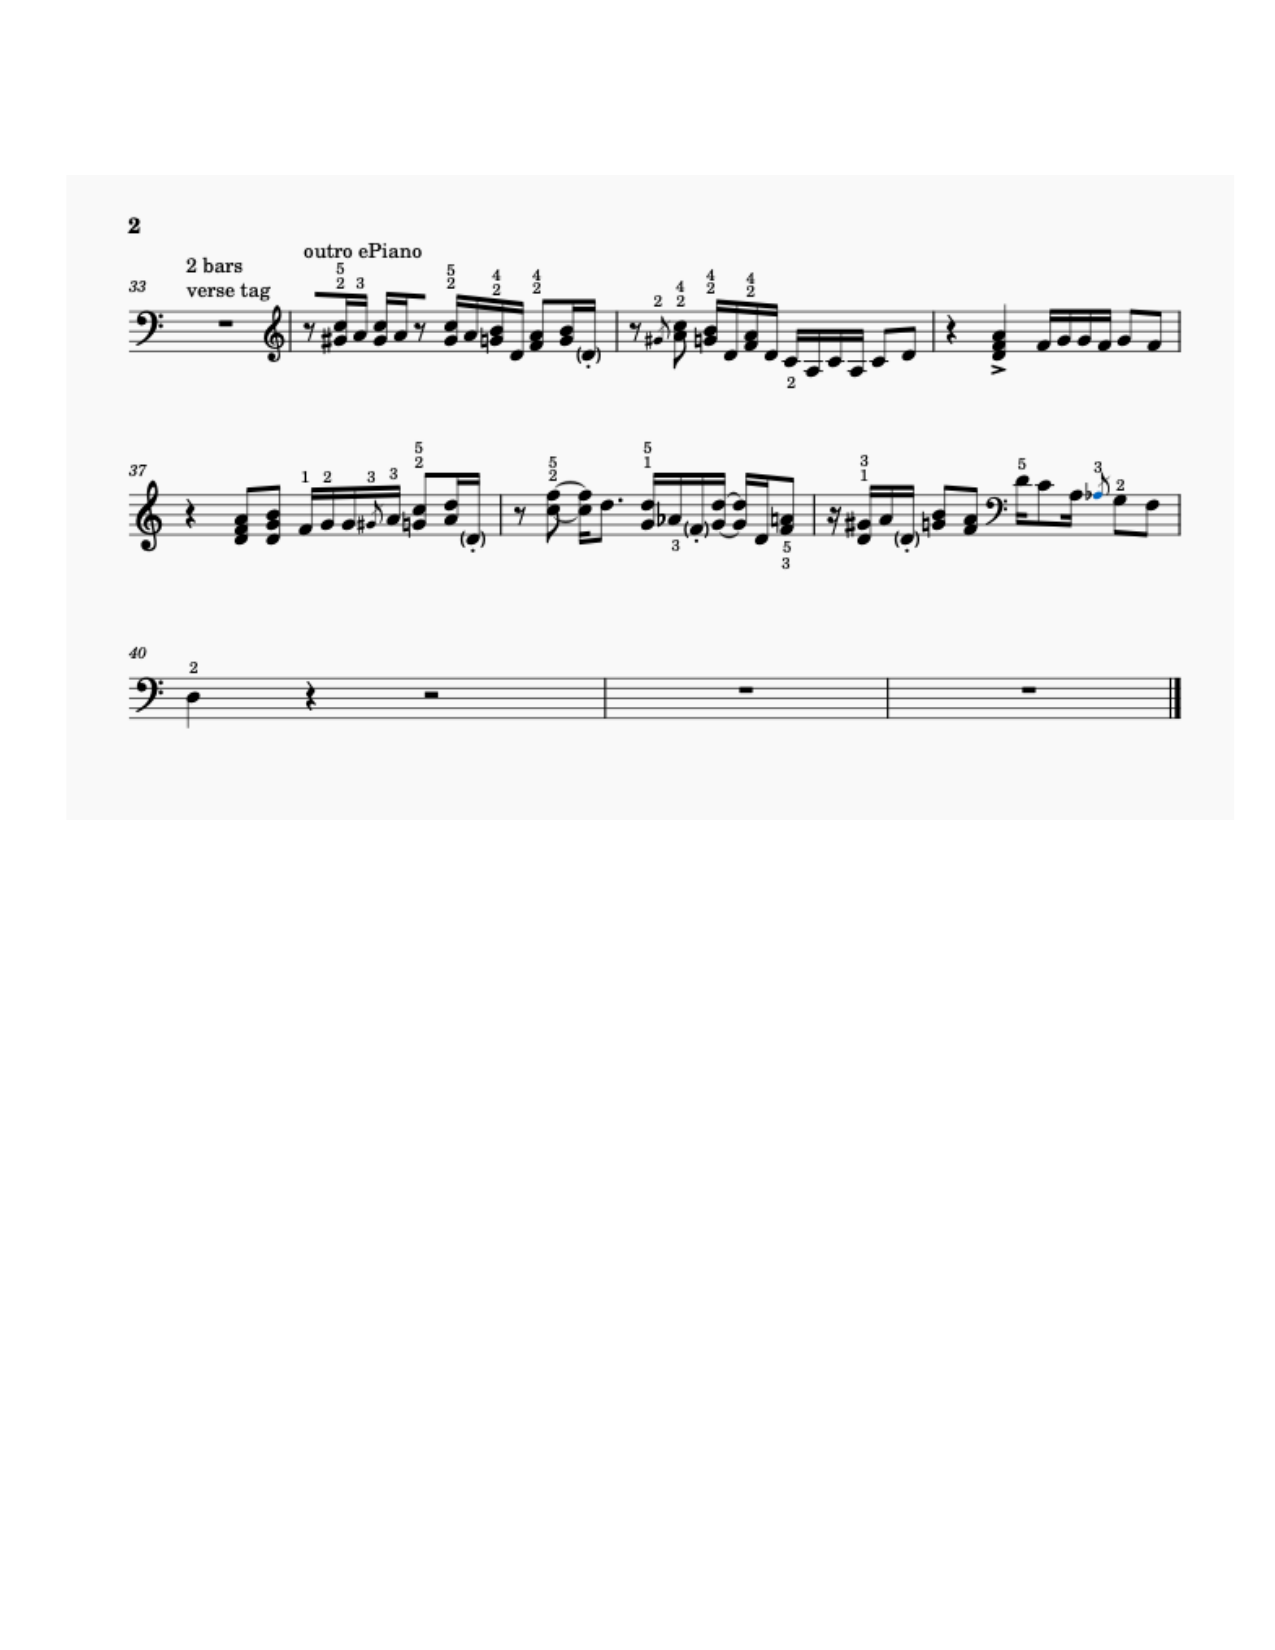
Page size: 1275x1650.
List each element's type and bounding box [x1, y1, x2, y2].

picture [66, 175, 1235, 820]
